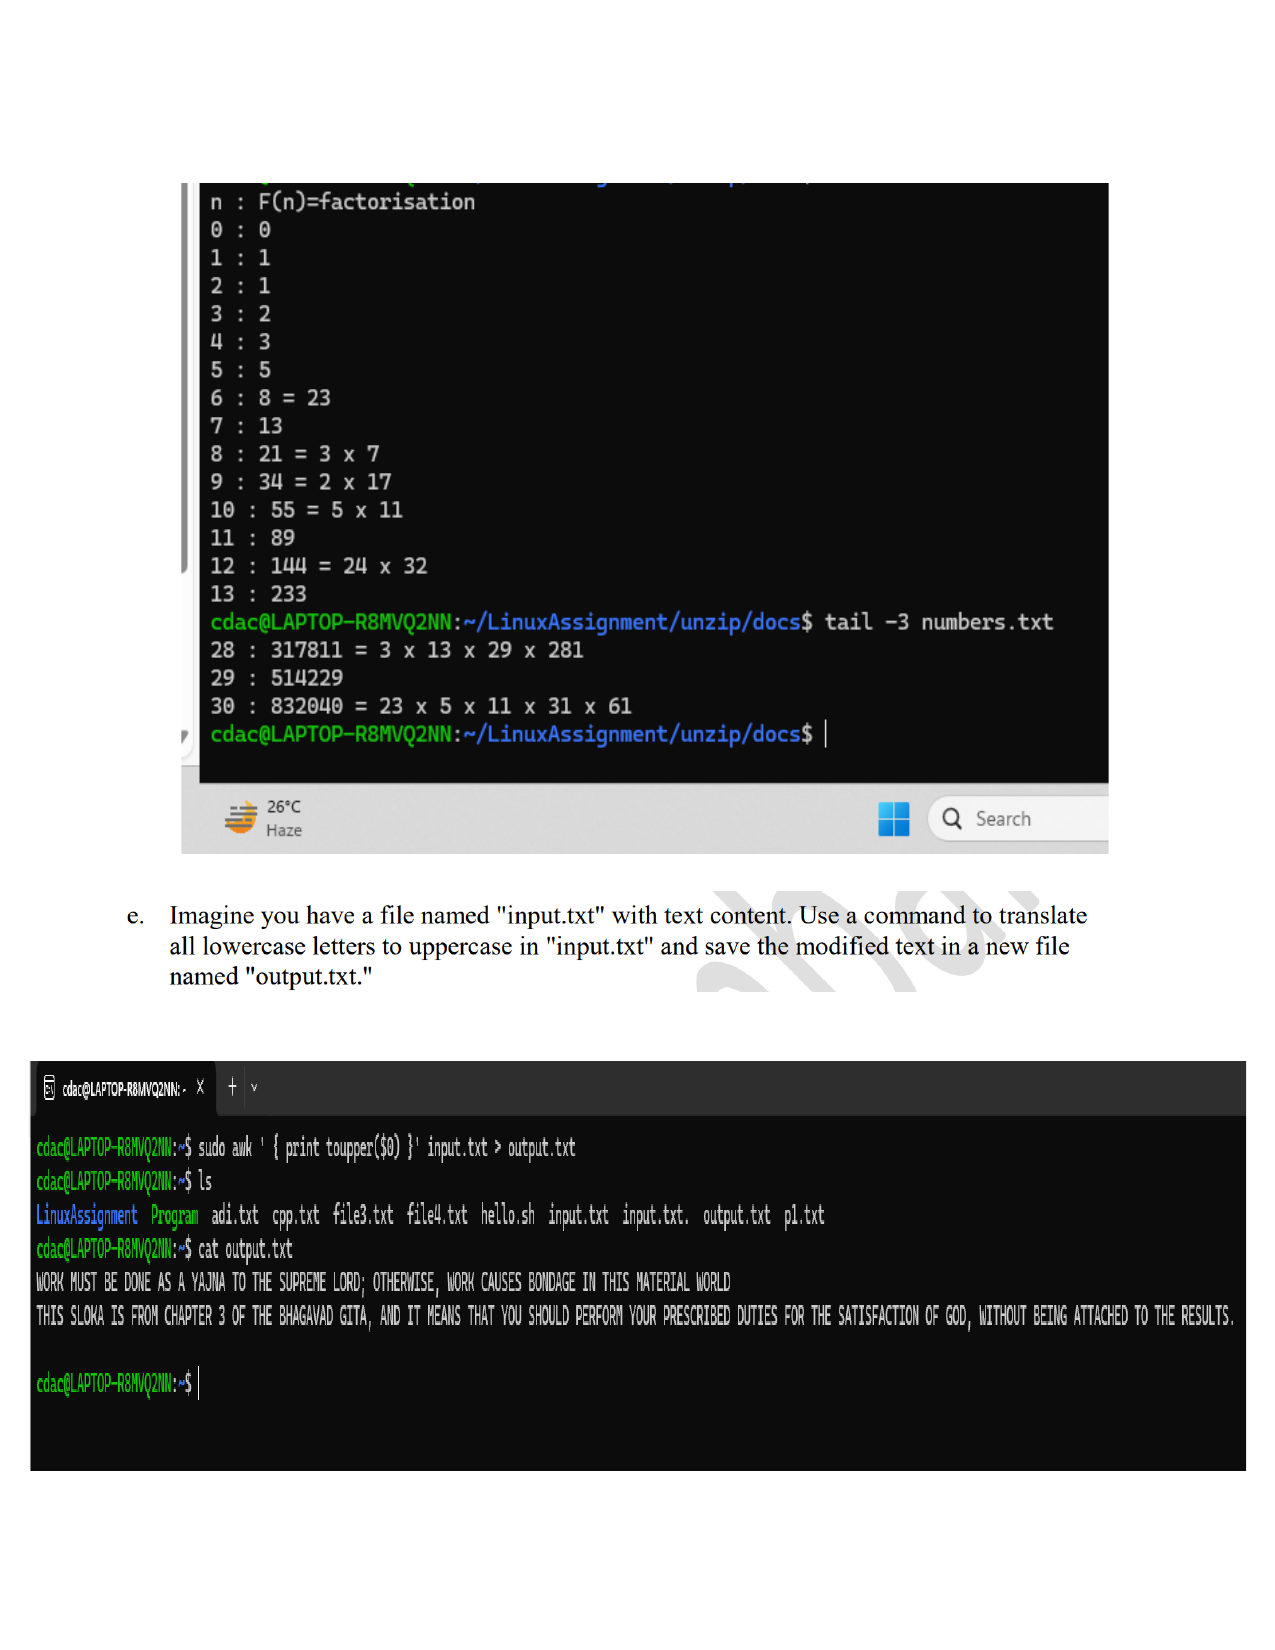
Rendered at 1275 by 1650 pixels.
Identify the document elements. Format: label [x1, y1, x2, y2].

picture [181, 183, 1109, 854]
picture [89, 891, 1129, 992]
picture [28, 1061, 1247, 1471]
